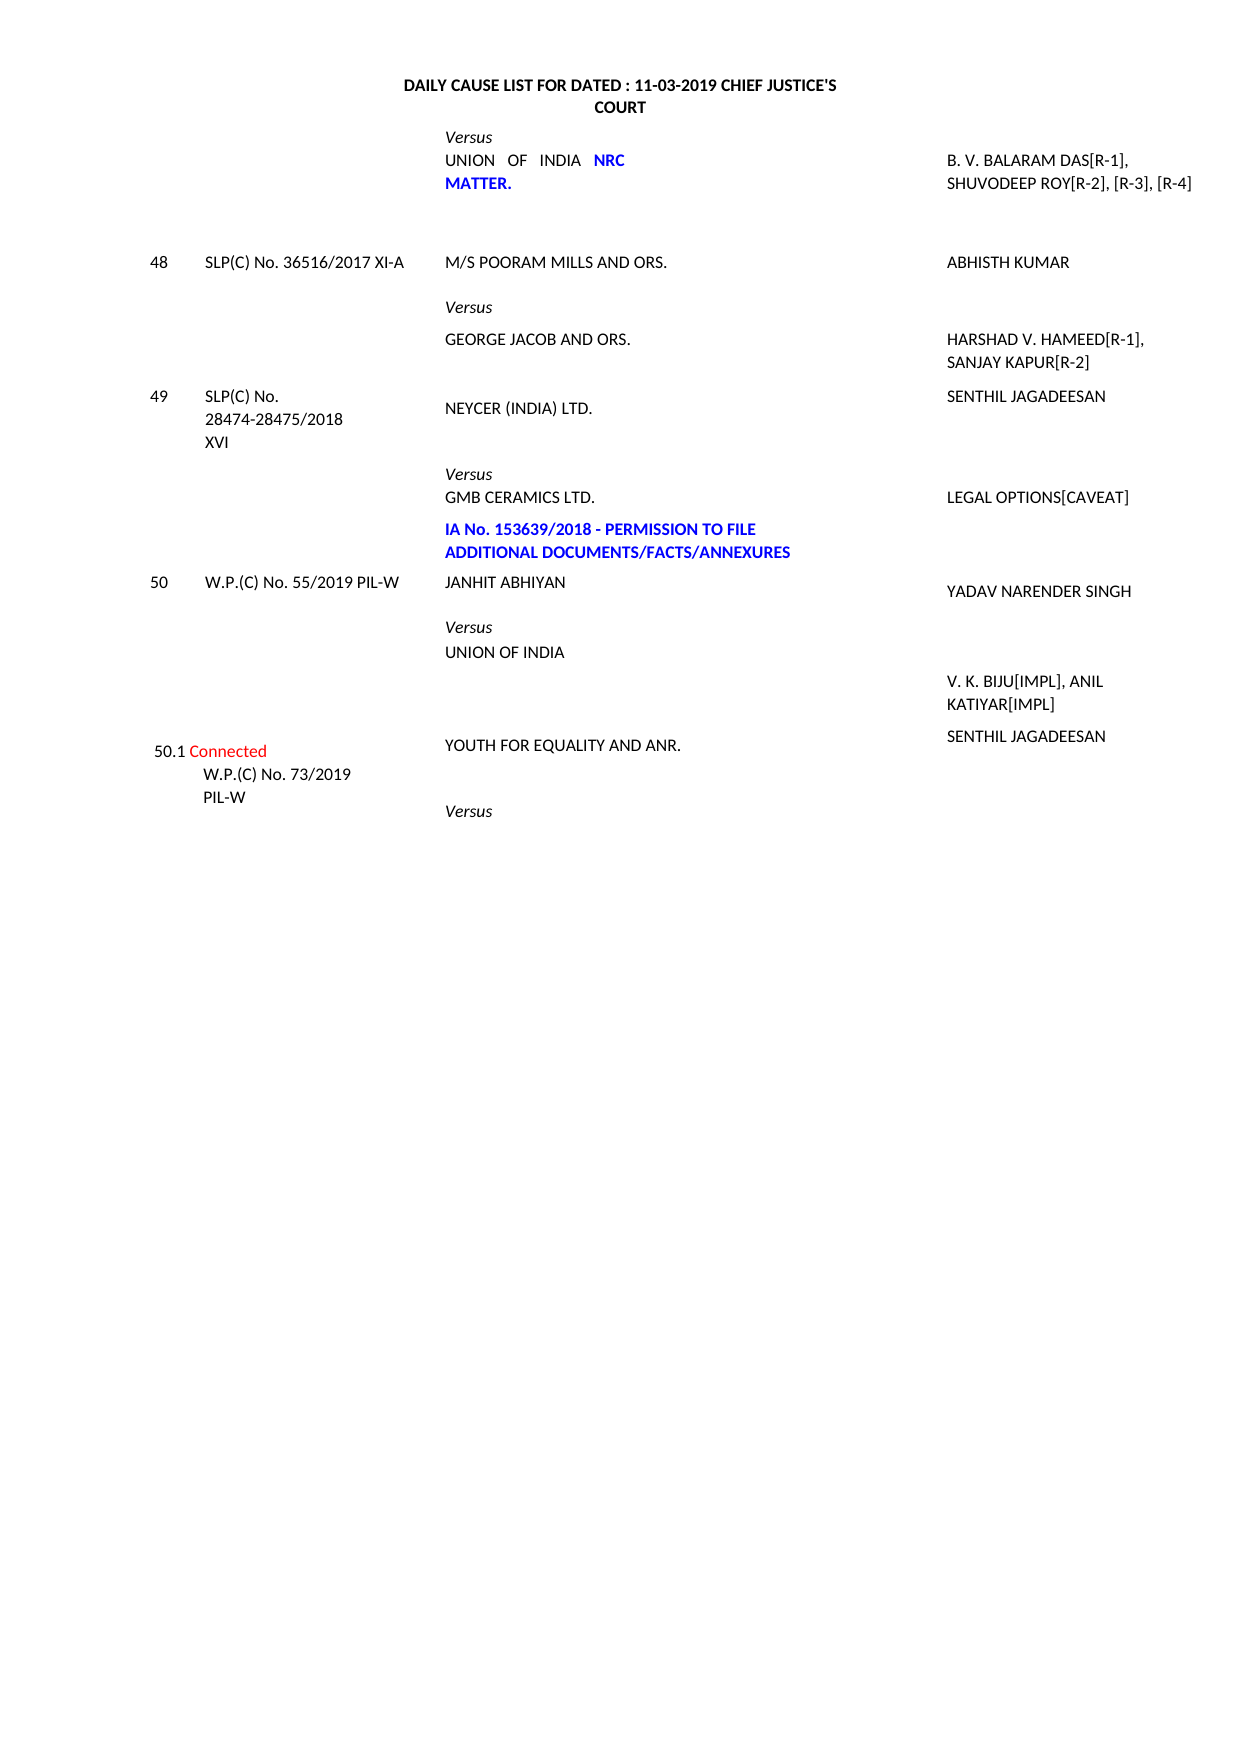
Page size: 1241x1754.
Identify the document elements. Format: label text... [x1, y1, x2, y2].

table_cell ABHISTH KUMAR [947, 251, 1192, 328]
table_cell SLP(C) No. 28474-28475/2018 XVI [205, 385, 445, 486]
table_cell B. V. BALARAM DAS[R-1], SHUVODEEP ROY[R-2], [R-3], [R-4] [947, 149, 1192, 251]
table_cell 50.1 Connected W.P.(C) No. 73/2019 PIL-W [150, 726, 445, 824]
table_cell [205, 118, 445, 149]
table_cell W.P.(C) No. 55/2019 PIL-W [205, 571, 445, 726]
table_cell NEYCER (INDIA) LTD. Versus [445, 385, 947, 486]
table_cell 50 [150, 571, 205, 726]
table_cell [205, 328, 445, 385]
table_cell SLP(C) No. 36516/2017 XI-A [205, 251, 445, 328]
table_cell HARSHAD V. HAMEED[R-1], SANJAY KAPUR[R-2] [947, 328, 1192, 385]
table_cell [150, 328, 205, 385]
table_cell 48 [150, 251, 205, 328]
table_cell [150, 149, 205, 251]
table_cell JANHIT ABHIYAN Versus UNION OF INDIA [445, 571, 947, 726]
table_cell YADAV NARENDER SINGH V. K. BIJU[IMPL], ANIL KATIYAR[IMPL] [947, 571, 1192, 726]
table_cell [150, 486, 205, 571]
table_cell [947, 118, 1192, 149]
table_cell M/S POORAM MILLS AND ORS. Versus [445, 251, 947, 328]
table_cell [205, 149, 445, 251]
table_cell YOUTH FOR EQUALITY AND ANR. Versus [445, 726, 947, 824]
table_cell 49 [150, 385, 205, 486]
table_cell LEGAL OPTIONS[CAVEAT] [947, 486, 1192, 571]
table_cell Versus [445, 118, 947, 149]
table_cell UNION OF INDIA NRC MATTER. [445, 149, 947, 251]
table_cell SENTHIL JAGADEESAN [947, 385, 1192, 486]
table_cell SENTHIL JAGADEESAN [947, 726, 1192, 824]
table_cell [150, 118, 205, 149]
table_cell GEORGE JACOB AND ORS. [445, 328, 947, 385]
table_cell [205, 486, 445, 571]
table_cell GMB CERAMICS LTD. IA No. 153639/2018 - PERMISSION TO FILE ADDITIONAL DOCUMENTS/FACTS/ANNEXURES [445, 486, 947, 571]
